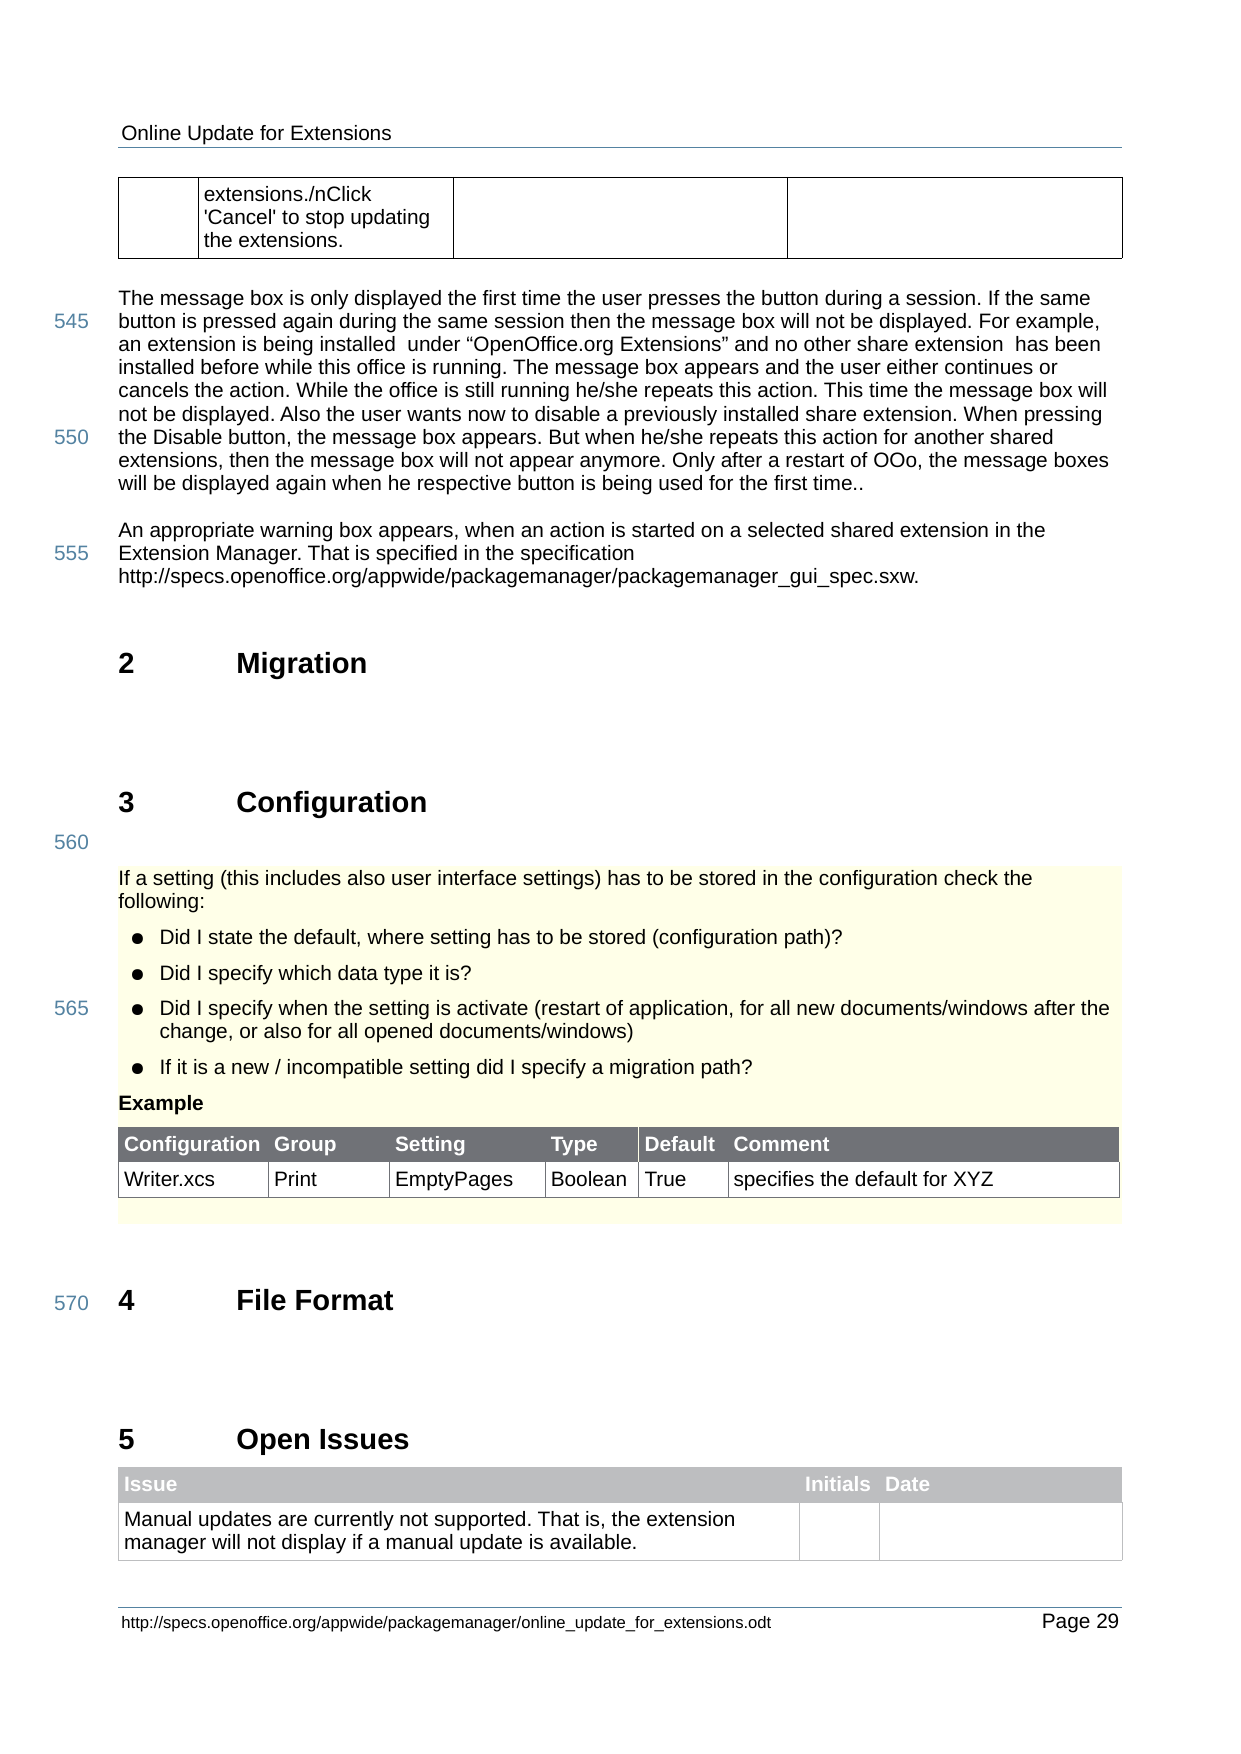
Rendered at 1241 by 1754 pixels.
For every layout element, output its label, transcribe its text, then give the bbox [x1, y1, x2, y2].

table_header Configuration [118, 1127, 268, 1162]
table_cell [788, 178, 1122, 258]
text An appropriate warning box appears, when an action is started on a selected shared extension in the Extension Manager. That is specified in the specification http://specs.openoffice.org/appwide/packagemanager/packagemanager_gui_spec.sxw. [118, 518, 1122, 588]
text Example [118, 1091, 1122, 1115]
table_header Setting [389, 1127, 545, 1162]
table_cell specifies the default for XYZ [729, 1162, 1119, 1197]
table_cell True [639, 1162, 728, 1197]
table_cell [119, 178, 198, 258]
text <Start typing here ----- If this part is irrelevant state a reason for its absence!> [118, 691, 1122, 715]
subtitle Open Issues [118, 1423, 1122, 1455]
table_cell extensions./nClick 'Cancel' to stop updating the extensions. [199, 178, 453, 258]
text <Start typing here ----- If this part is irrelevant state a reason for its absence!> [118, 1328, 1122, 1351]
text The message box is only displayed the first time the user presses the button during a session. If the same button is pressed again during the same session then the message box will not be displayed. For example, an extension is being installed under “OpenOffice.org Extensions” and no other share extension has been installed before while this office is running. The message box appears and the user either continues or cancels the action. While the office is still running he/she repeats this action. This time the message box will not be displayed. Also the user wants now to disable a previously installed share extension. When pressing the Disable button, the message box appears. But when he/she repeats this action for another shared extensions, then the message box will not appear anymore. Only after a restart of OOo, the message boxes will be displayed again when he respective button is being used for the first time.. [118, 286, 1122, 495]
list Did I state the default, where setting has to be stored (configuration path)? [130, 925, 1122, 948]
table_cell Print [269, 1162, 389, 1197]
table_header Initials [799, 1467, 879, 1502]
text <Start typing here ----- If this part is irrelevant state a reason for its absence!> [118, 831, 1122, 854]
list Did I specify which data type it is? [130, 961, 1122, 984]
table_header Group [268, 1127, 389, 1162]
table_cell <Format: Dec 31, 2000> [880, 1503, 1122, 1560]
table_header Default [639, 1127, 728, 1162]
subtitle Migration [118, 647, 1122, 680]
table_header Type [545, 1127, 638, 1162]
table_header Issue [118, 1467, 799, 1502]
table_header Comment [728, 1127, 1119, 1162]
subtitle Configuration [118, 786, 1122, 819]
subtitle File Format [118, 1284, 1122, 1316]
table_cell [800, 1503, 879, 1560]
table_cell Writer.xcs [119, 1162, 268, 1197]
table_cell [454, 178, 787, 258]
text If a setting (this includes also user interface settings) has to be stored in the configuration check the following: [118, 866, 1122, 913]
table_cell Manual updates are currently not supported. That is, the extension manager will not display if a manual update is available. [119, 1503, 799, 1560]
list If it is a new / incompatible setting did I specify a migration path? [130, 1056, 1122, 1079]
table_header Date [879, 1467, 1122, 1502]
table_cell Boolean [546, 1162, 638, 1197]
table_cell EmptyPages [390, 1162, 545, 1197]
list Did I specify when the setting is activate (restart of application, for all new documents/windows after the change, or also for all opened documents/windows) [130, 997, 1122, 1043]
